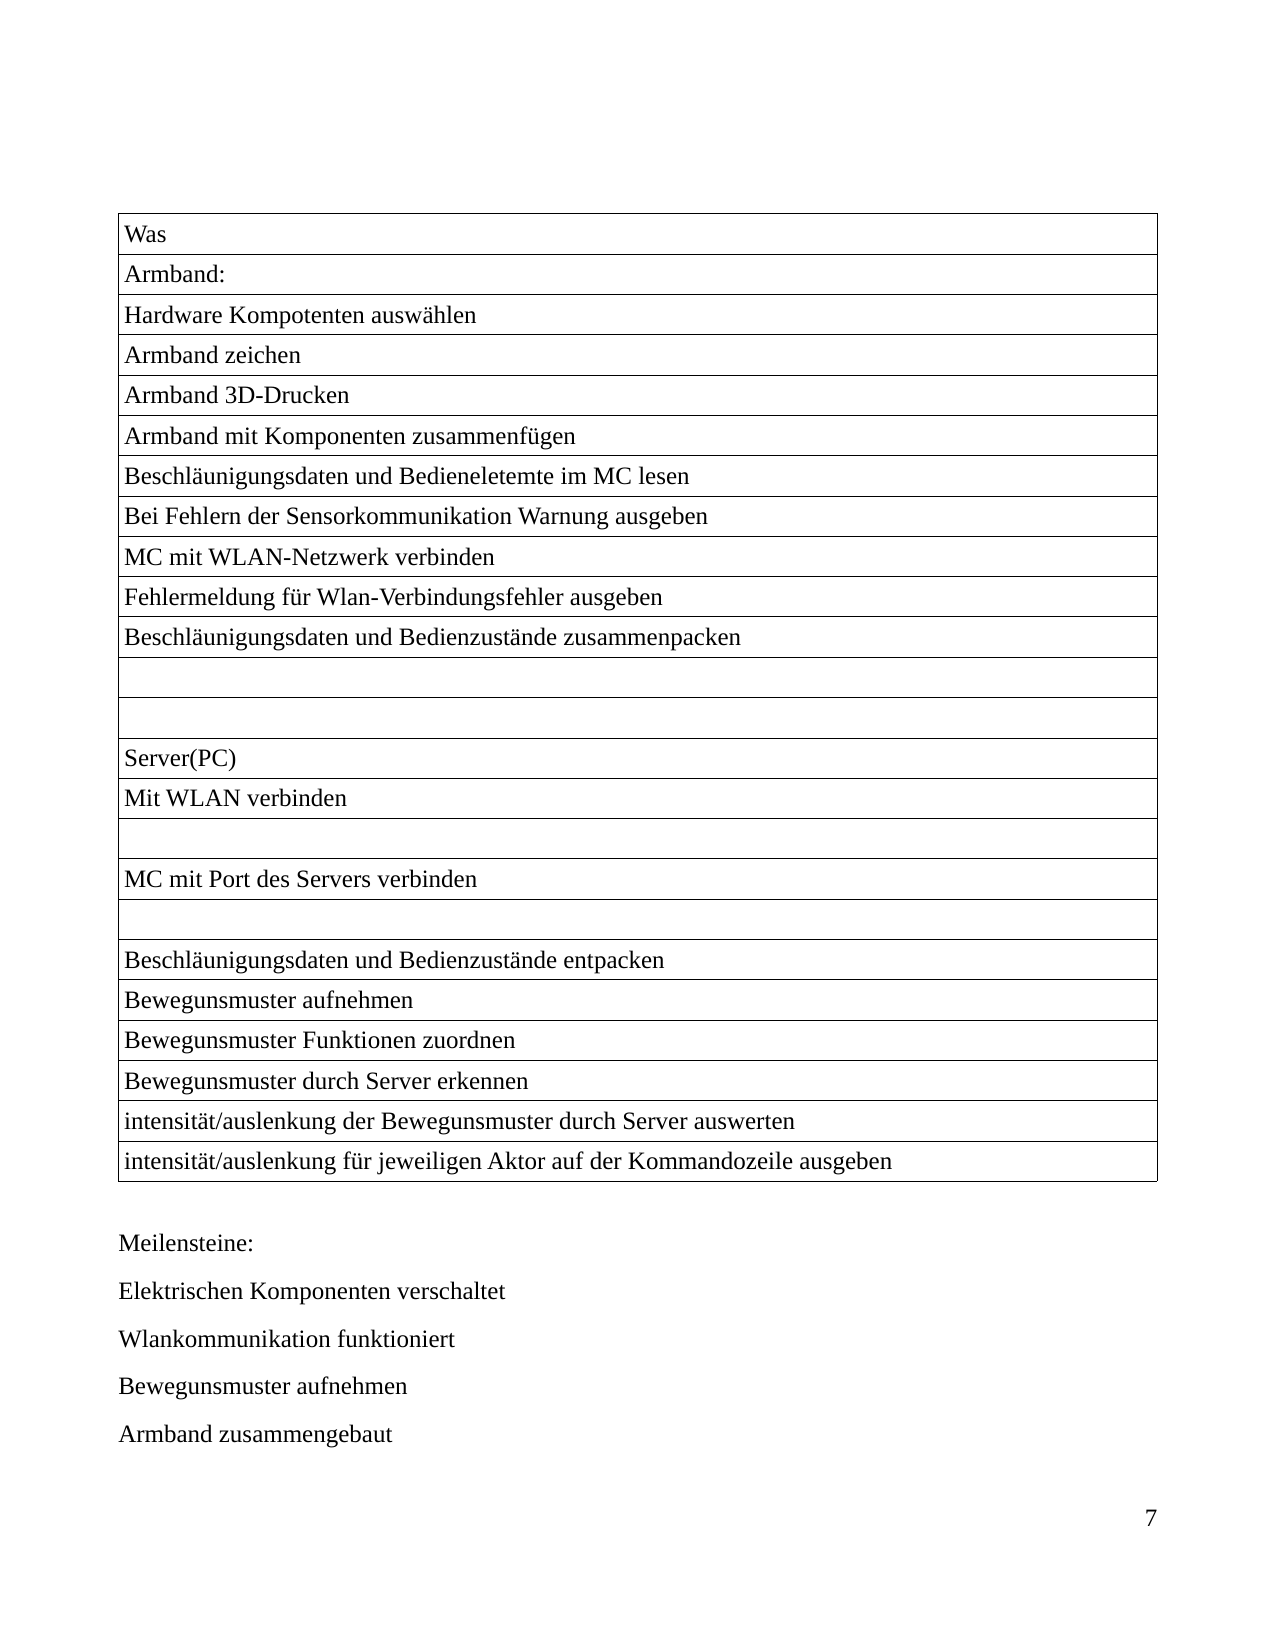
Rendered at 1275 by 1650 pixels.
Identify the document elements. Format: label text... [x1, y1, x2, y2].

table_cell [119, 658, 1157, 697]
table_cell [119, 698, 1157, 737]
text Wlankommunikation funktioniert [118, 1324, 1157, 1352]
table_cell intensität/auslenkung der Bewegunsmuster durch Server auswerten [119, 1101, 1157, 1141]
text Elektrischen Komponenten verschaltet [118, 1276, 1157, 1305]
table_cell intensität/auslenkung für jeweiligen Aktor auf der Kommandozeile ausgeben [119, 1142, 1157, 1181]
table_cell MC mit WLAN-Netzwerk verbinden [119, 537, 1157, 576]
table_cell Fehlermeldung für Wlan-Verbindungsfehler ausgeben [119, 577, 1157, 616]
table_header Was [119, 214, 1157, 254]
table_cell [119, 819, 1157, 858]
text Bewegunsmuster aufnehmen [118, 1371, 1157, 1400]
table_cell Bewegunsmuster aufnehmen [119, 980, 1157, 1019]
table_cell [119, 900, 1157, 939]
table_cell Bei Fehlern der Sensorkommunikation Warnung ausgeben [119, 497, 1157, 536]
table_cell MC mit Port des Servers verbinden [119, 859, 1157, 899]
table_cell Armband 3D-Drucken [119, 376, 1157, 415]
table_cell Beschläunigungsdaten und Bedienzustände zusammenpacken [119, 617, 1157, 657]
table_cell Server(PC) [119, 739, 1157, 778]
table_cell Armband zeichen [119, 335, 1157, 374]
text Meilensteine: [118, 1228, 1157, 1257]
table_cell Hardware Kompotenten auswählen [119, 295, 1157, 334]
table_cell Beschläunigungsdaten und Bedieneletemte im MC lesen [119, 456, 1157, 496]
table_cell Bewegunsmuster durch Server erkennen [119, 1061, 1157, 1100]
table_cell Beschläunigungsdaten und Bedienzustände entpacken [119, 940, 1157, 979]
table_cell Armband: [119, 255, 1157, 294]
table_cell Bewegunsmuster Funktionen zuordnen [119, 1021, 1157, 1060]
text Armband zusammengebaut [118, 1419, 1157, 1448]
table_cell Mit WLAN verbinden [119, 779, 1157, 818]
table_cell Armband mit Komponenten zusammenfügen [119, 416, 1157, 455]
